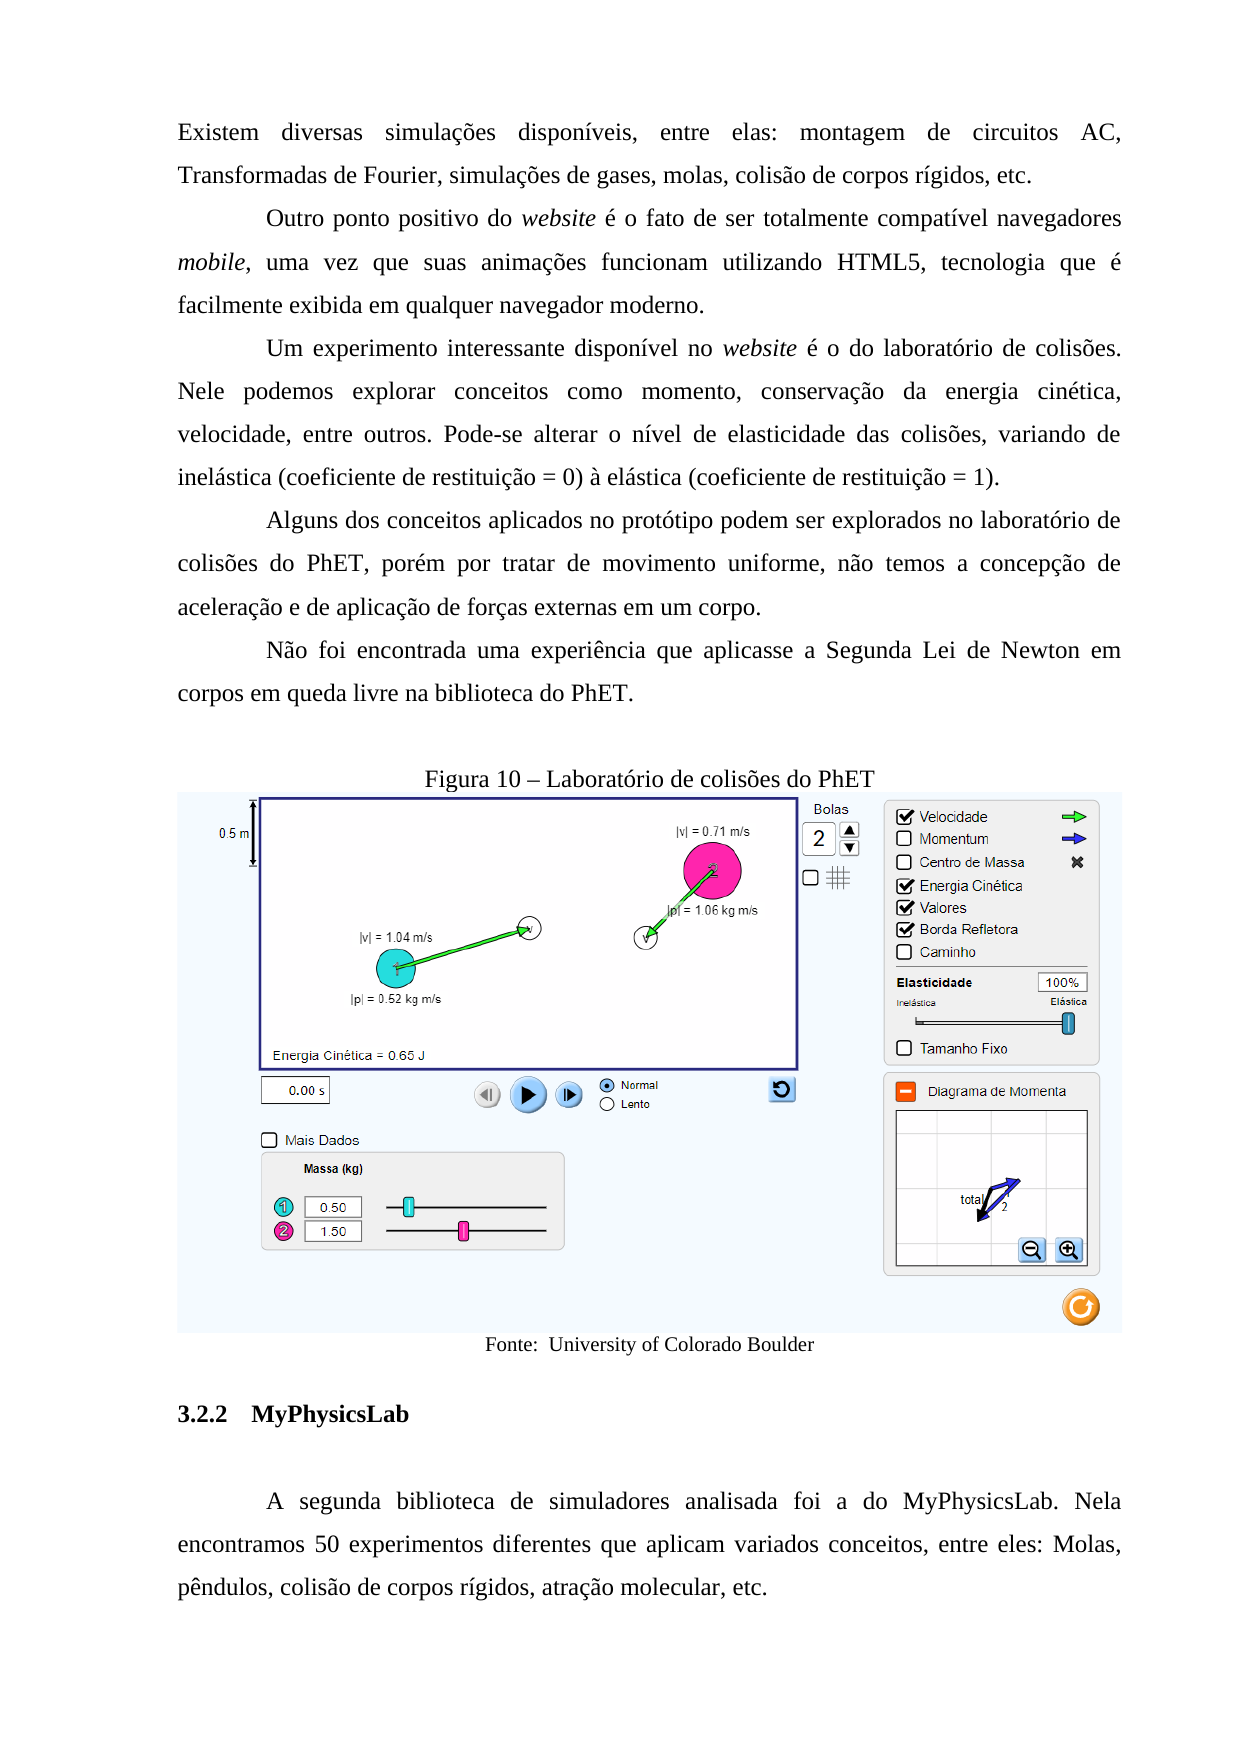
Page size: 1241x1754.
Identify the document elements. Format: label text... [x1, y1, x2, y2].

subtitle MyPhysicsLab [0, 1399, 1240, 1428]
text Fonte: University of Colorado Boulder [177, 1333, 1122, 1356]
text Figura 10 – Laboratório de colisões do PhET [0, 764, 1240, 793]
picture [177, 792, 1123, 1333]
text Alguns dos conceitos aplicados no protótipo podem ser explorados no laboratório de colisões do PhET, porém por tratar de movimento uniforme, não temos a concepção de aceleração e de aplicação de forças externas em um corpo. [0, 505, 1240, 620]
text A segunda biblioteca de simuladores analisada foi a do MyPhysicsLab. Nela encontramos 50 experimentos diferentes que aplicam variados conceitos, entre eles: Molas, pêndulos, colisão de corpos rígidos, atração molecular, etc. [0, 1486, 1240, 1601]
text Um experimento interessante disponível no website é o do laboratório de colisões. Nele podemos explorar conceitos como momento, conservação da energia cinética, velocidade, entre outros. Pode-se alterar o nível de elasticidade das colisões, variando de inelástica (coeficiente de restituição = 0) à elástica (coeficiente de restituição = 1). [0, 333, 1240, 491]
text Outro ponto positivo do website é o fato de ser totalmente compatível navegadores mobile, uma vez que suas animações funcionam utilizando HTML5, tecnologia que é facilmente exibida em qualquer navegador moderno. [0, 203, 1240, 318]
text Não foi encontrada uma experiência que aplicasse a Segunda Lei de Newton em corpos em queda livre na biblioteca do PhET. [0, 635, 1240, 707]
text Existem diversas simulações disponíveis, entre elas: montagem de circuitos AC, Transformadas de Fourier, simulações de gases, molas, colisão de corpos rígidos, etc. [177, 117, 1122, 189]
